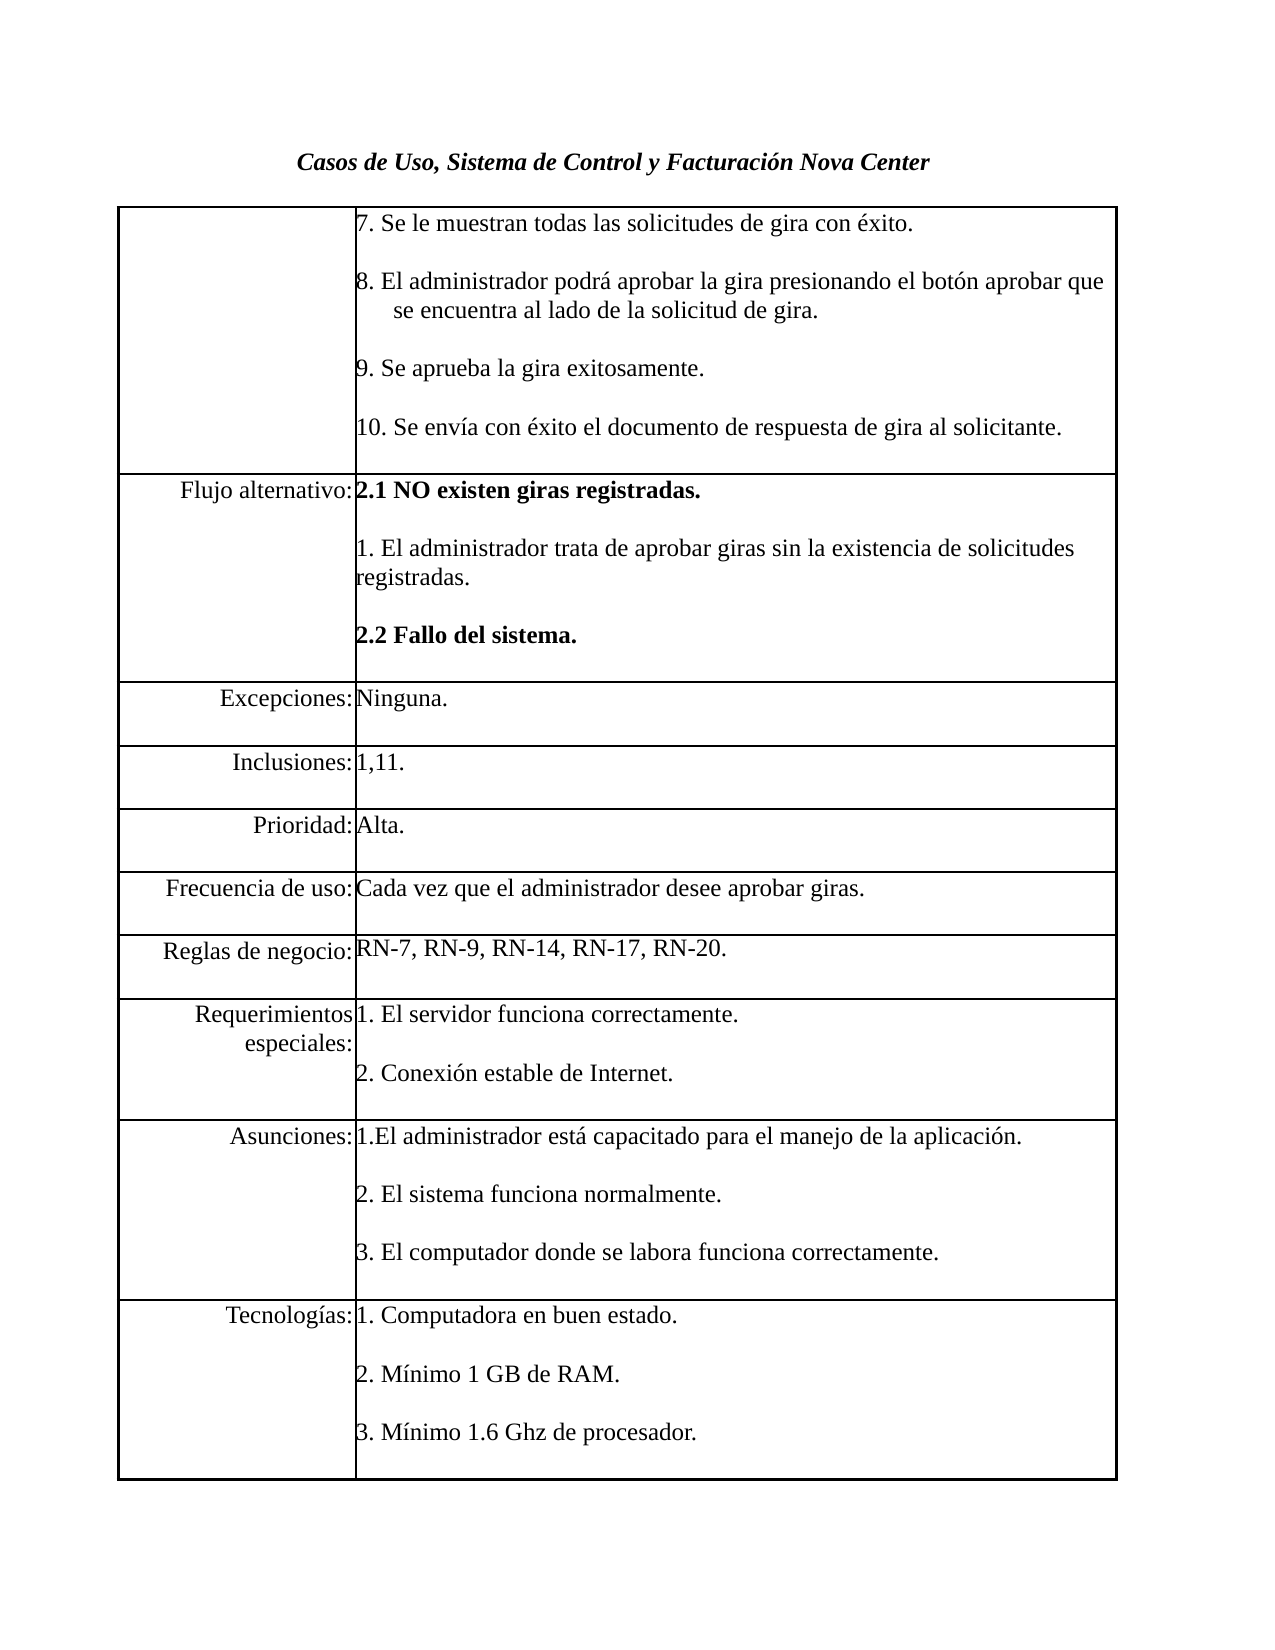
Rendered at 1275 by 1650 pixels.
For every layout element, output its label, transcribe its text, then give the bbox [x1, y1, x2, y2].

table_cell RN-7, RN-9, RN-14, RN-17, RN-20. [357, 936, 1115, 997]
table_cell Requerimientos especiales: [120, 1000, 355, 1119]
table_cell 1.El administrador está capacitado para el manejo de la aplicación. 2. El sistema funciona normalmente. 3. El computador donde se labora funciona correctamente. [357, 1121, 1115, 1298]
table_cell 7. Se le muestran todas las solicitudes de gira con éxito. 8. El administrador podrá aprobar la gira presionando el botón aprobar que se encuentra al lado de la solicitud de gira. 9. Se aprueba la gira exitosamente. 10. Se envía con éxito el documento de respuesta de gira al solicitante. [357, 208, 1115, 473]
table_cell 2.1 NO existen giras registradas. 1. El administrador trata de aprobar giras sin la existencia de solicitudes registradas. 2.2 Fallo del sistema. [357, 475, 1115, 681]
table_cell Reglas de negocio: [120, 936, 355, 997]
table_cell 1. Computadora en buen estado. 2. Mínimo 1 GB de RAM. 3. Mínimo 1.6 Ghz de procesador. [357, 1301, 1115, 1478]
table_cell [120, 208, 355, 473]
table_cell Ninguna. [357, 683, 1115, 744]
table_cell 1,11. [357, 747, 1115, 808]
table_cell Flujo alternativo: [120, 475, 355, 681]
table_cell 1. El servidor funciona correctamente. 2. Conexión estable de Internet. [357, 1000, 1115, 1119]
table_cell Excepciones: [120, 683, 355, 744]
table_cell Frecuencia de uso: [120, 873, 355, 934]
table_cell Alta. [357, 810, 1115, 871]
table_cell Prioridad: [120, 810, 355, 871]
table_cell Cada vez que el administrador desee aprobar giras. [357, 873, 1115, 934]
table_cell Inclusiones: [120, 747, 355, 808]
table_cell Tecnologías: [120, 1301, 355, 1478]
table_cell Asunciones: [120, 1121, 355, 1298]
